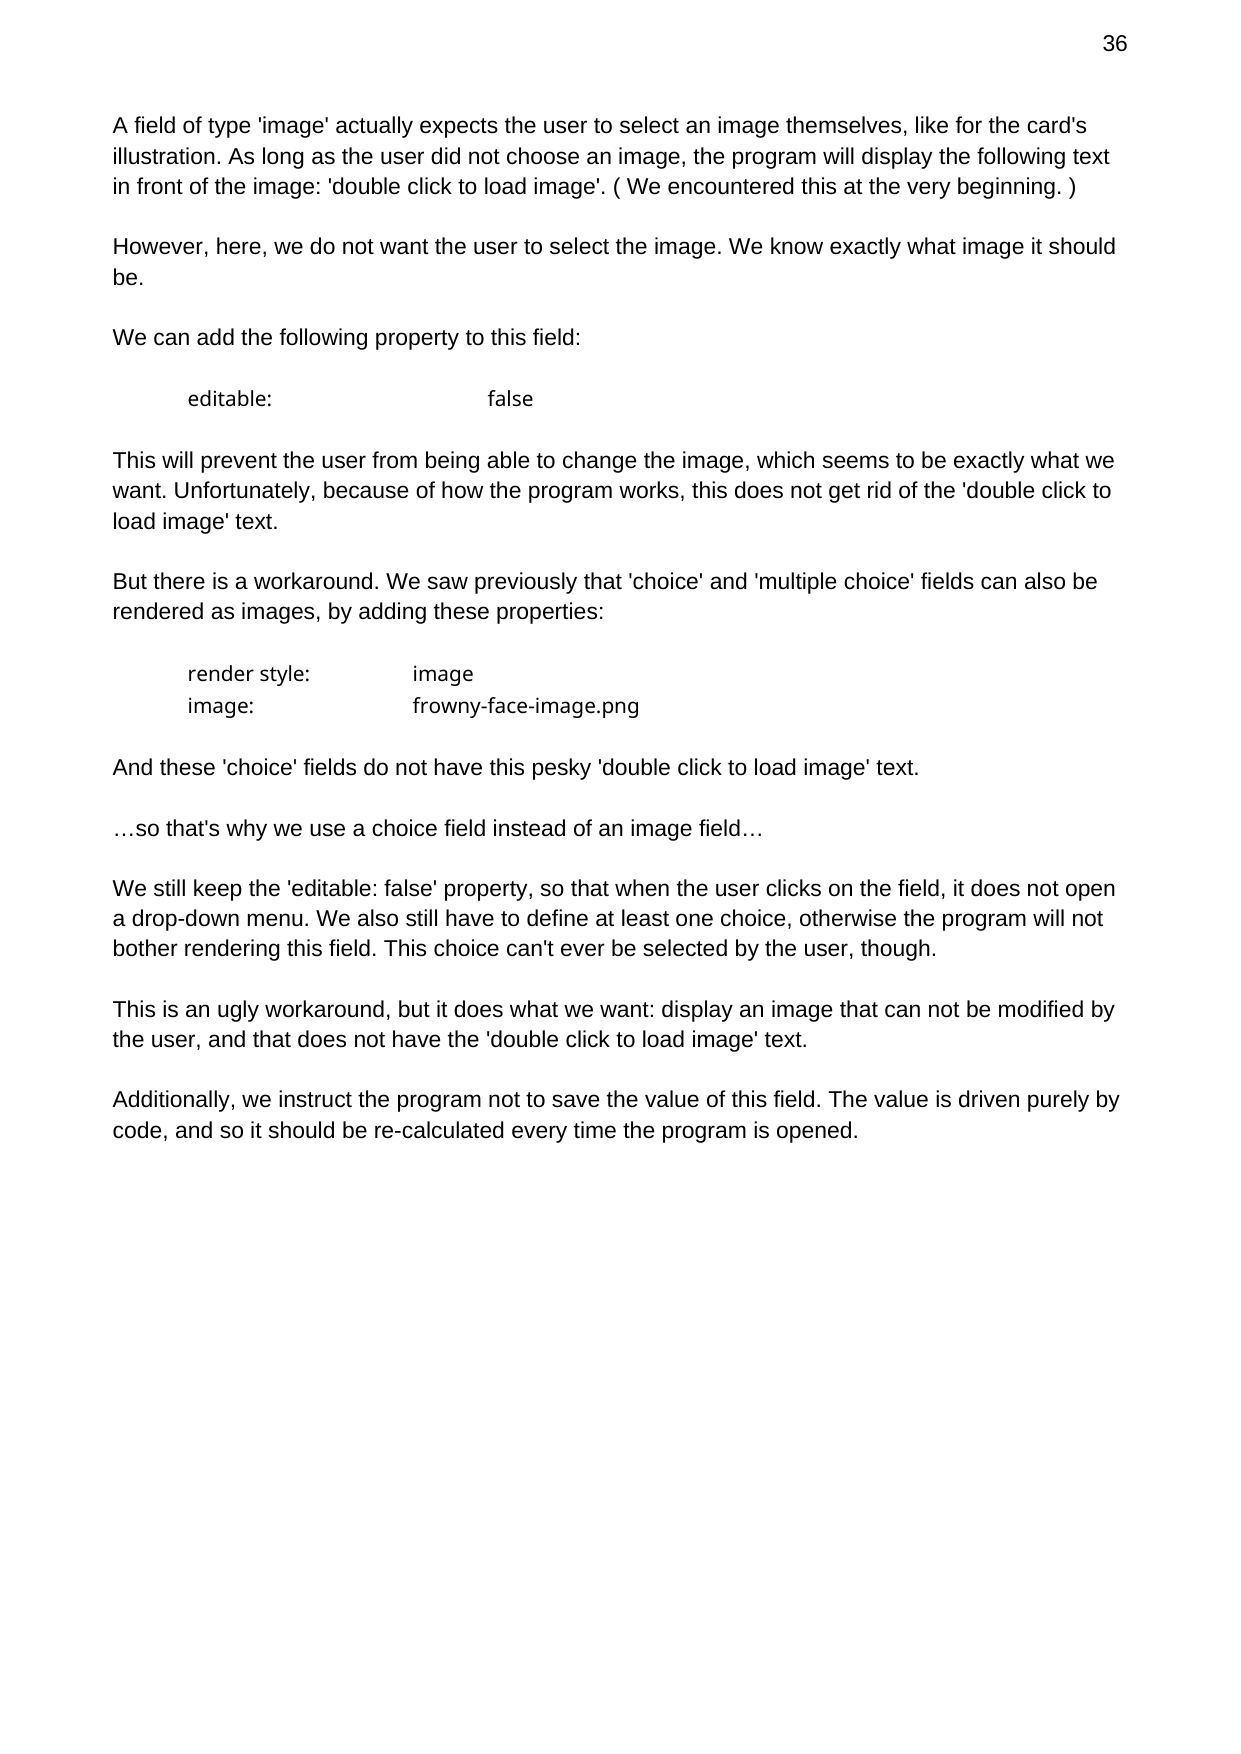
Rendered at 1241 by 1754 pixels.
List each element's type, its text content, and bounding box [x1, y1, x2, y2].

text …so that's why we use a choice field instead of an image field… [112, 814, 1128, 841]
text image: frowny-face-image.png [112, 691, 1128, 720]
text We still keep the 'editable: false' property, so that when the user clicks on the field, it does not open a drop-down menu. We also still have to define at least one choice, otherwise the program will not bother rendering this field. This choice can't ever be selected by the user, though. [112, 875, 1128, 962]
text render style: image [112, 659, 1128, 687]
text Additionally, we instruct the program not to save the value of this field. The value is driven purely by code, and so it should be re-calculated every time the program is opened. [112, 1086, 1128, 1143]
text editable: false [112, 384, 1128, 413]
text And these 'choice' fields do not have this pesky 'double click to load image' text. [112, 754, 1128, 780]
text We can add the following property to this field: [112, 324, 1128, 350]
text This is an ugly workaround, but it does what we want: display an image that can not be modified by the user, and that does not have the 'double click to load image' text. [112, 996, 1128, 1052]
text However, here, we do not want the user to select the image. We know exactly what image it should be. [112, 233, 1128, 290]
text But there is a workaround. We saw previously that 'choice' and 'multiple choice' fields can also be rendered as images, by adding these properties: [112, 568, 1128, 624]
text This will prevent the user from being able to change the image, which seems to be exactly what we want. Unfortunately, because of how the program works, this does not get rid of the 'double click to load image' text. [112, 447, 1128, 534]
text A field of type 'image' actually expects the user to select an image themselves, like for the card's illustration. As long as the user did not choose an image, the program will display the following text in front of the image: 'double click to load image'. ( We encountered this at the very beginning. ) [112, 112, 1128, 199]
